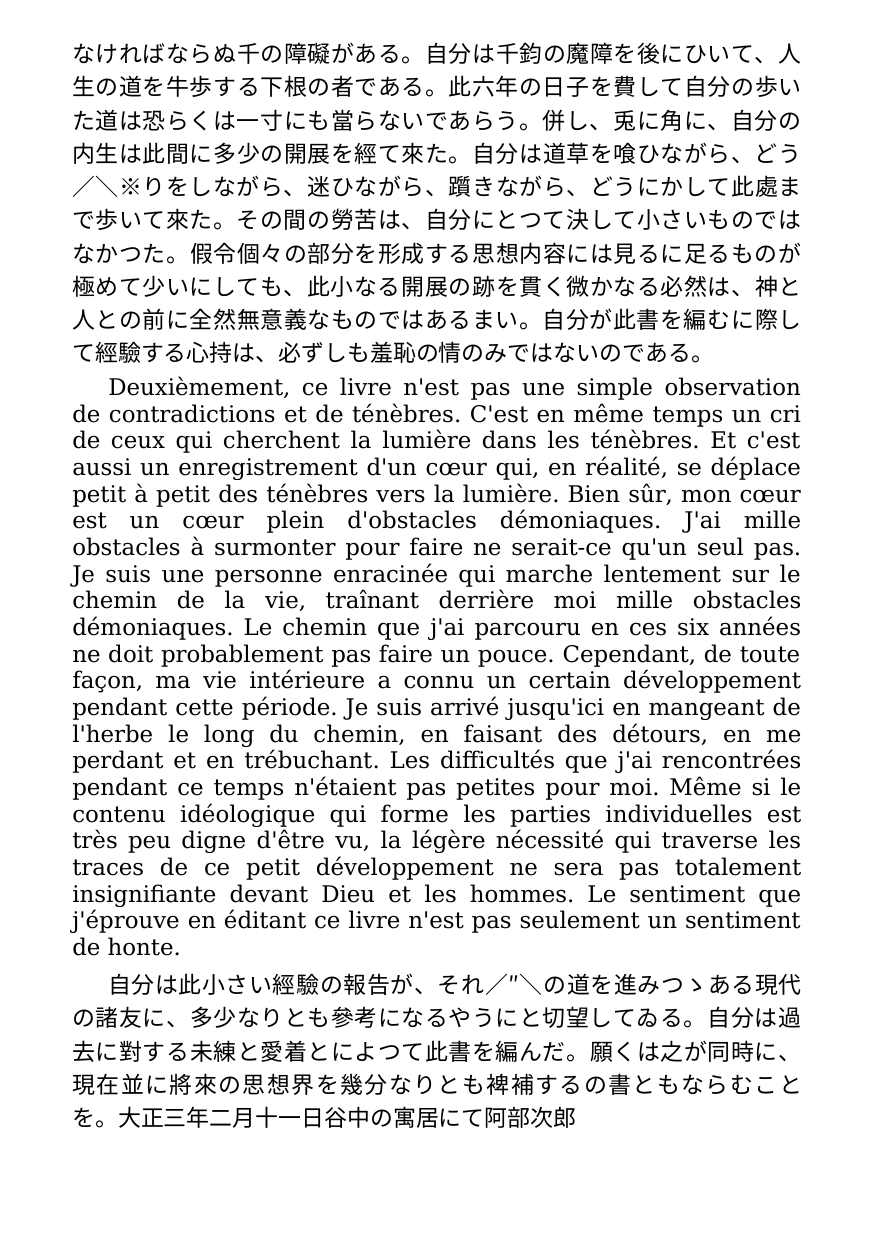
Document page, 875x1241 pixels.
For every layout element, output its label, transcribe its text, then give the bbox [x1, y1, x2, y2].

text なければならぬ千の障礙がある。自分は千鈞の魔障を後にひいて、人生の道を牛歩する下根の者である。此六年の日子を費して自分の歩いた道は恐らくは一寸にも當らないであらう。併し、兎に角に、自分の内生は此間に多少の開展を經て來た。自分は道草を喰ひながら、どう／＼※りをしながら、迷ひながら、躓きながら、どうにかして此處まで歩いて來た。その間の勞苦は、自分にとつて決して小さいものではなかつた。假令個々の部分を形成する思想内容には見るに足るものが極めて少いにしても、此小なる開展の跡を貫く微かなる必然は、神と人との前に全然無意義なものではあるまい。自分が此書を編むに際して經驗する心持は、必ずしも羞恥の情のみではないのである。 [72, 36, 802, 368]
text Deuxièmement, ce livre n'est pas une simple observation de contradictions et de ténèbres. C'est en même temps un cri de ceux qui cherchent la lumière dans les ténèbres. Et c'est aussi un enregistrement d'un cœur qui, en réalité, se déplace petit à petit des ténèbres vers la lumière. Bien sûr, mon cœur est un cœur plein d'obstacles démoniaques. J'ai mille obstacles à surmonter pour faire ne serait-ce qu'un seul pas. Je suis une personne enracinée qui marche lentement sur le chemin de la vie, traînant derrière moi mille obstacles démoniaques. Le chemin que j'ai parcouru en ces six années ne doit probablement pas faire un pouce. Cependant, de toute façon, ma vie intérieure a connu un certain développement pendant cette période. Je suis arrivé jusqu'ici en mangeant de l'herbe le long du chemin, en faisant des détours, en me perdant et en trébuchant. Les difficultés que j'ai rencontrées pendant ce temps n'étaient pas petites pour moi. Même si le contenu idéologique qui forme les parties individuelles est très peu digne d'être vu, la légère nécessité qui traverse les traces de ce petit développement ne sera pas totalement insignifiante devant Dieu et les hommes. Le sentiment que j'éprouve en éditant ce livre n'est pas seulement un sentiment de honte. [72, 374, 802, 961]
text 自分は此小さい經驗の報告が、それ／″＼の道を進みつゝある現代の諸友に、多少なりとも參考になるやうにと切望してゐる。自分は過去に對する未練と愛着とによつて此書を編んだ。願くは之が同時に、現在並に將來の思想界を幾分なりとも裨補するの書ともならむことを。大正三年二月十一日谷中の寓居にて阿部次郎 [72, 967, 802, 1133]
